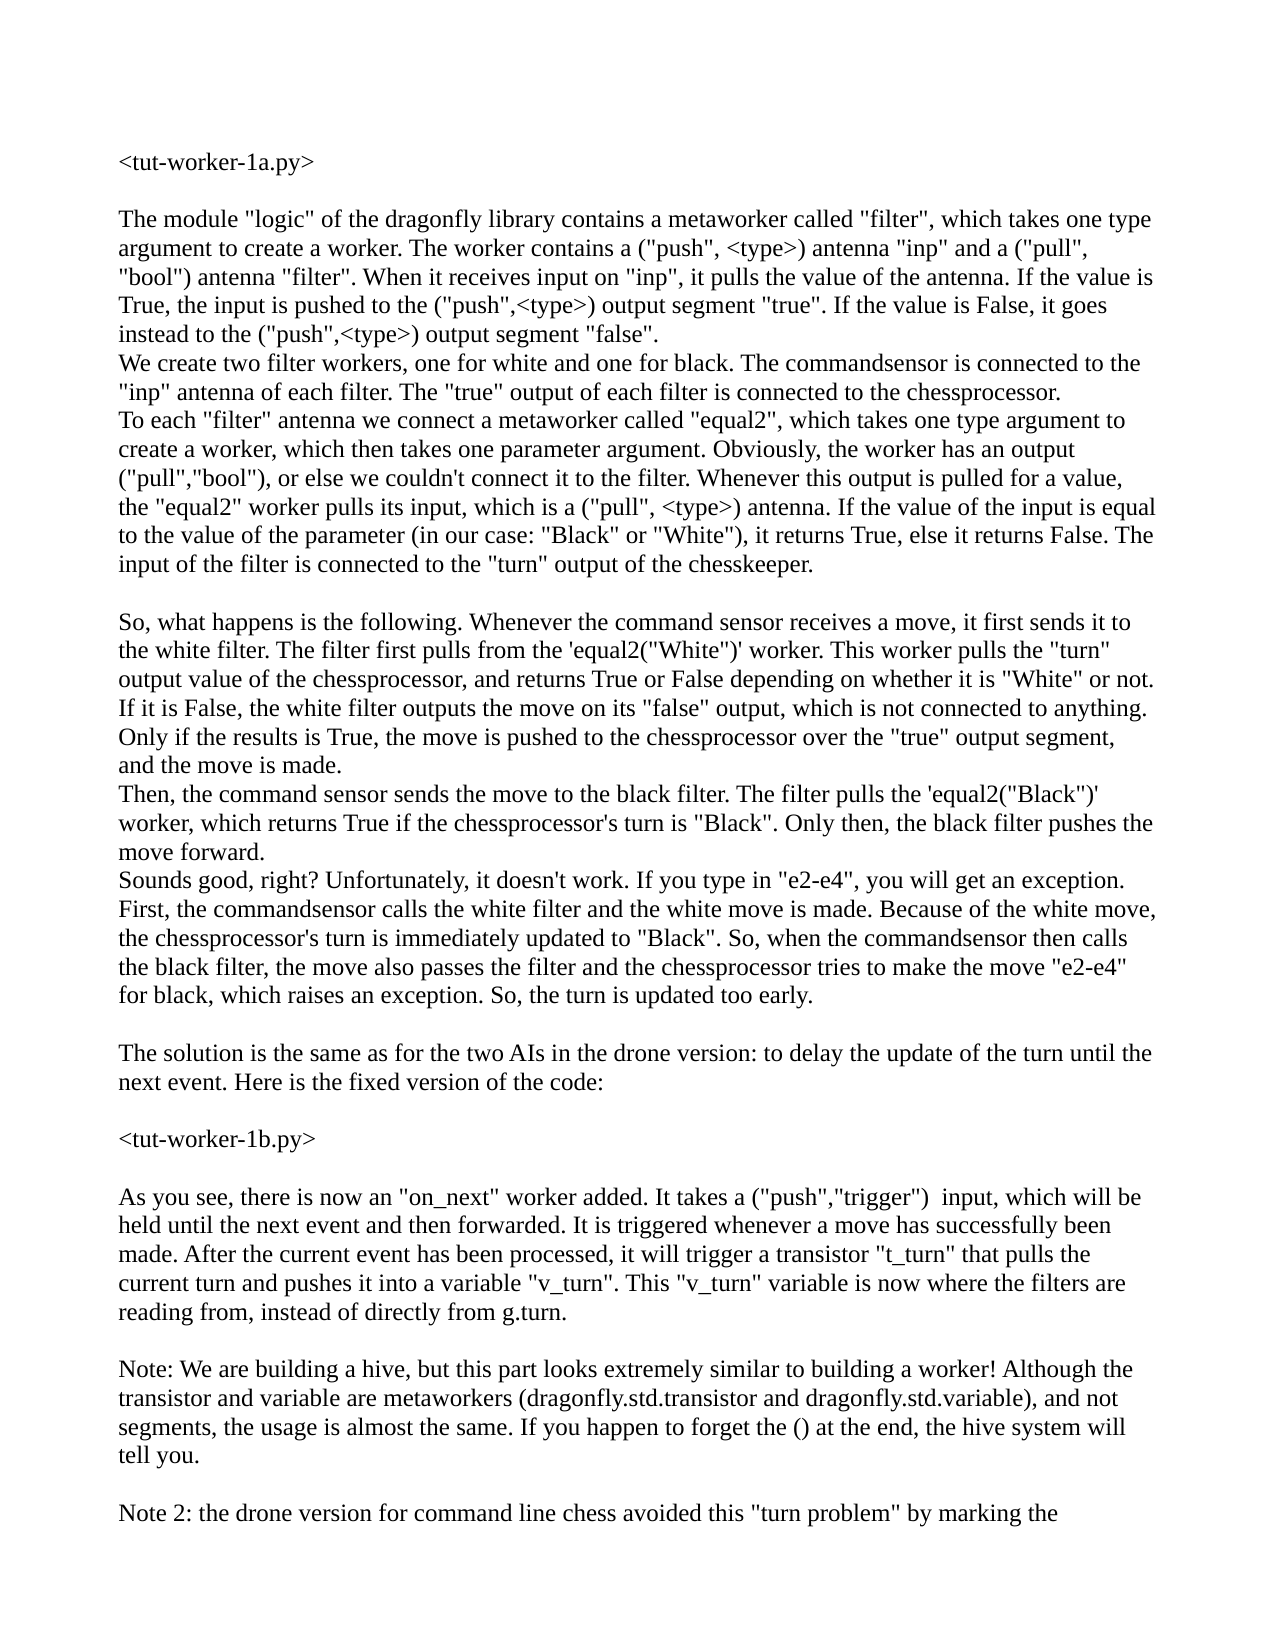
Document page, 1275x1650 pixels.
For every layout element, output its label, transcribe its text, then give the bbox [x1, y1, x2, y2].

text The solution is the same as for the two AIs in the drone version: to delay the update of the turn until the next event. Here is the fixed version of the code: [118, 1038, 1157, 1096]
text We create two filter workers, one for white and one for black. The commandsensor is connected to the "inp" antenna of each filter. The "true" output of each filter is connected to the chessprocessor. [118, 348, 1157, 406]
text <tut-worker-1a.py> [118, 147, 1157, 176]
text <tut-worker-1b.py> [118, 1124, 1157, 1153]
text So, what happens is the following. Whenever the command sensor receives a move, it first sends it to the white filter. The filter first pulls from the 'equal2("White")' worker. This worker pulls the "turn" output value of the chessprocessor, and returns True or False depending on whether it is "White" or not. If it is False, the white filter outputs the move on its "false" output, which is not connected to anything. Only if the results is True, the move is pushed to the chessprocessor over the "true" output segment, and the move is made. [118, 607, 1157, 779]
text Note 2: the drone version for command line chess avoided this "turn problem" by marking the [118, 1498, 1157, 1527]
text Sounds good, right? Unfortunately, it doesn't work. If you type in "e2-e4", you will get an exception. First, the commandsensor calls the white filter and the white move is made. Because of the white move, the chessprocessor's turn is immediately updated to "Black". So, when the commandsensor then calls the black filter, the move also passes the filter and the chessprocessor tries to make the move "e2-e4" for black, which raises an exception. So, the turn is updated too early. [118, 866, 1157, 1009]
text To each "filter" antenna we connect a metaworker called "equal2", which takes one type argument to create a worker, which then takes one parameter argument. Obviously, the worker has an output ("pull","bool"), or else we couldn't connect it to the filter. Whenever this output is pulled for a value, the "equal2" worker pulls its input, which is a ("pull", <type>) antenna. If the value of the input is equal to the value of the parameter (in our case: "Black" or "White"), it returns True, else it returns False. The input of the filter is connected to the "turn" output of the chesskeeper. [118, 406, 1157, 578]
text Then, the command sensor sends the move to the black filter. The filter pulls the 'equal2("Black")' worker, which returns True if the chessprocessor's turn is "Black". Only then, the black filter pushes the move forward. [118, 779, 1157, 866]
text As you see, there is now an "on_next" worker added. It takes a ("push","trigger") input, which will be held until the next event and then forwarded. It is triggered whenever a move has successfully been made. After the current event has been processed, it will trigger a transistor "t_turn" that pulls the current turn and pushes it into a variable "v_turn". This "v_turn" variable is now where the filters are reading from, instead of directly from g.turn. [118, 1182, 1157, 1326]
text The module "logic" of the dragonfly library contains a metaworker called "filter", which takes one type argument to create a worker. The worker contains a ("push", <type>) antenna "inp" and a ("pull", "bool") antenna "filter". When it receives input on "inp", it pulls the value of the antenna. If the value is True, the input is pushed to the ("push",<type>) output segment "true". If the value is False, it goes instead to the ("push",<type>) output segment "false". [118, 204, 1157, 348]
text Note: We are building a hive, but this part looks extremely similar to building a worker! Although the transistor and variable are metaworkers (dragonfly.std.transistor and dragonfly.std.variable), and not segments, the usage is almost the same. If you happen to forget the () at the end, the hive system will tell you. [118, 1354, 1157, 1469]
